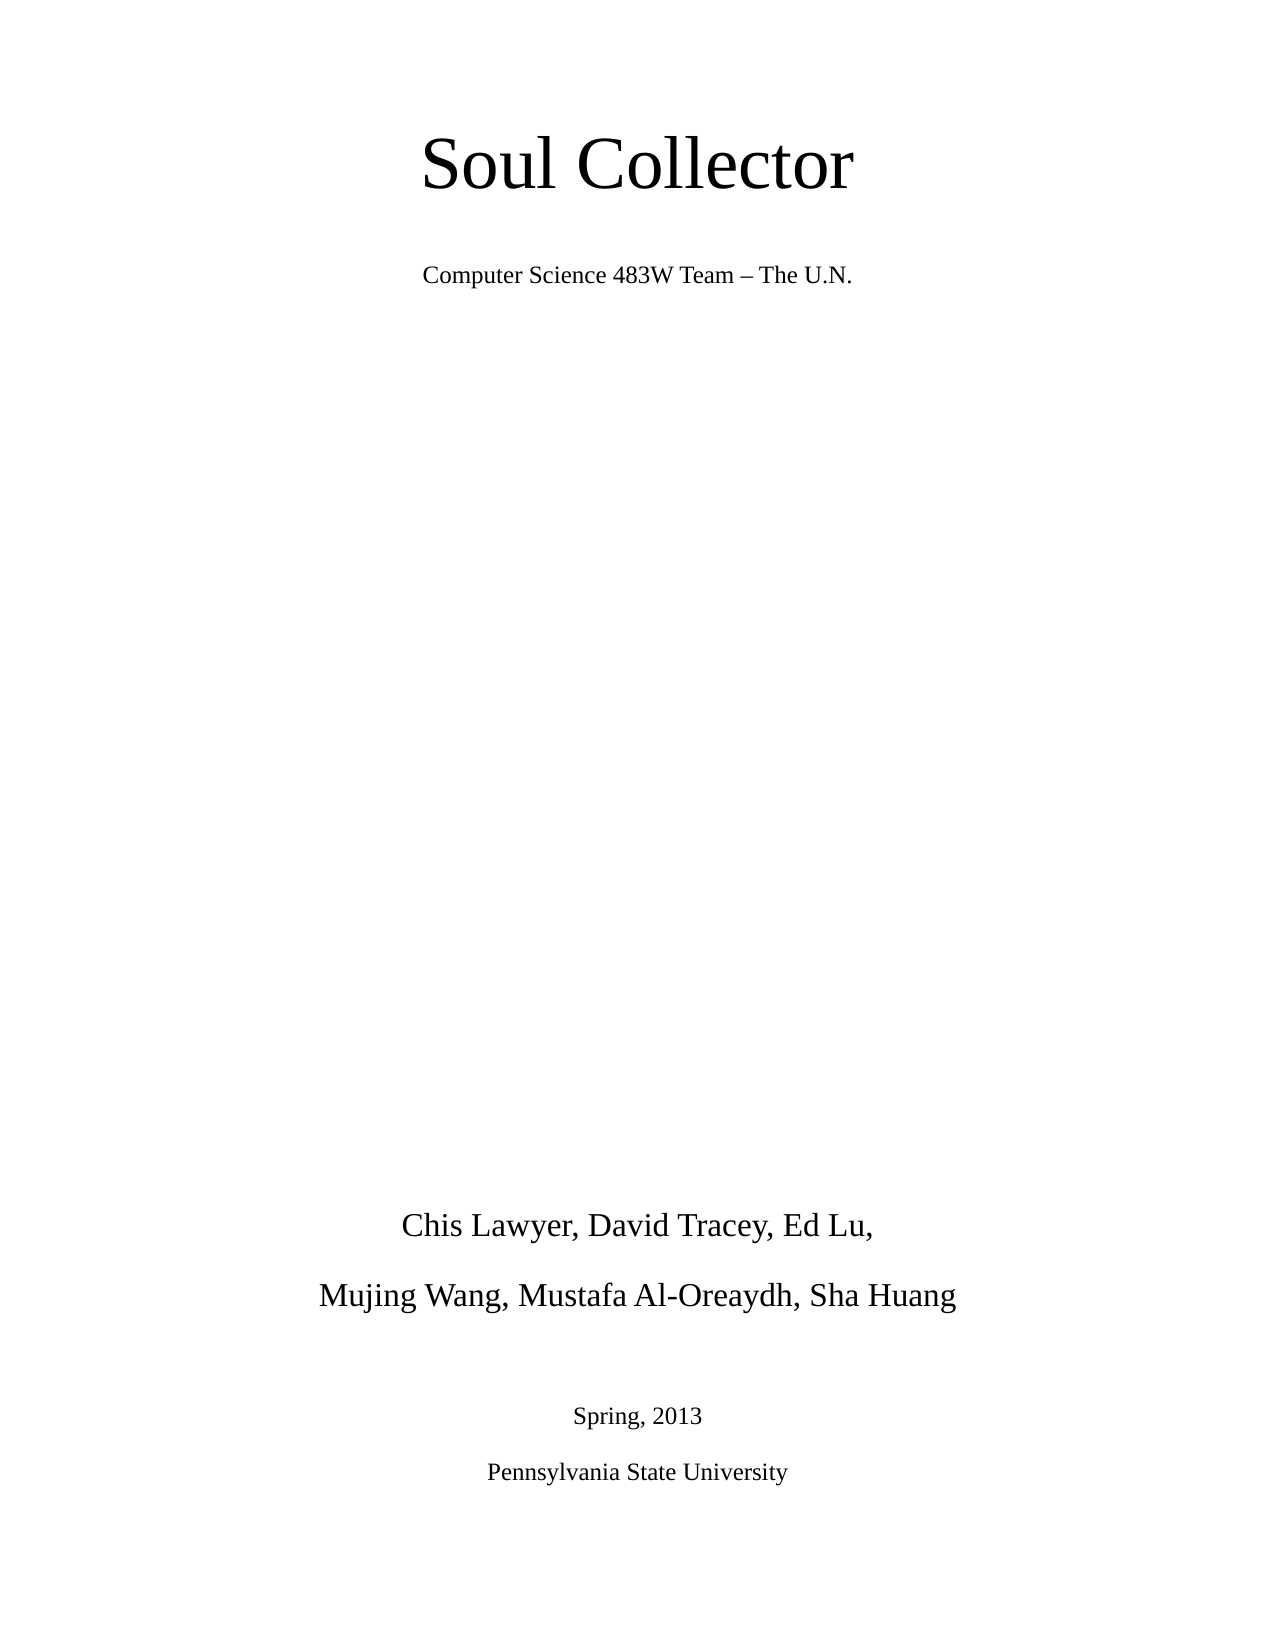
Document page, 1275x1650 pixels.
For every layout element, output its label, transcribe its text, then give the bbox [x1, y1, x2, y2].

text Computer Science 483W Team – The U.N. [118, 260, 1157, 289]
text Pennsylvania State University [118, 1457, 1157, 1486]
text Spring, 2013 [118, 1401, 1157, 1430]
text Chis Lawyer, David Tracey, Ed Lu, [118, 1206, 1157, 1244]
text Soul Collector [118, 118, 1157, 204]
text Mujing Wang, Mustafa Al-Oreaydh, Sha Huang [118, 1276, 1157, 1314]
